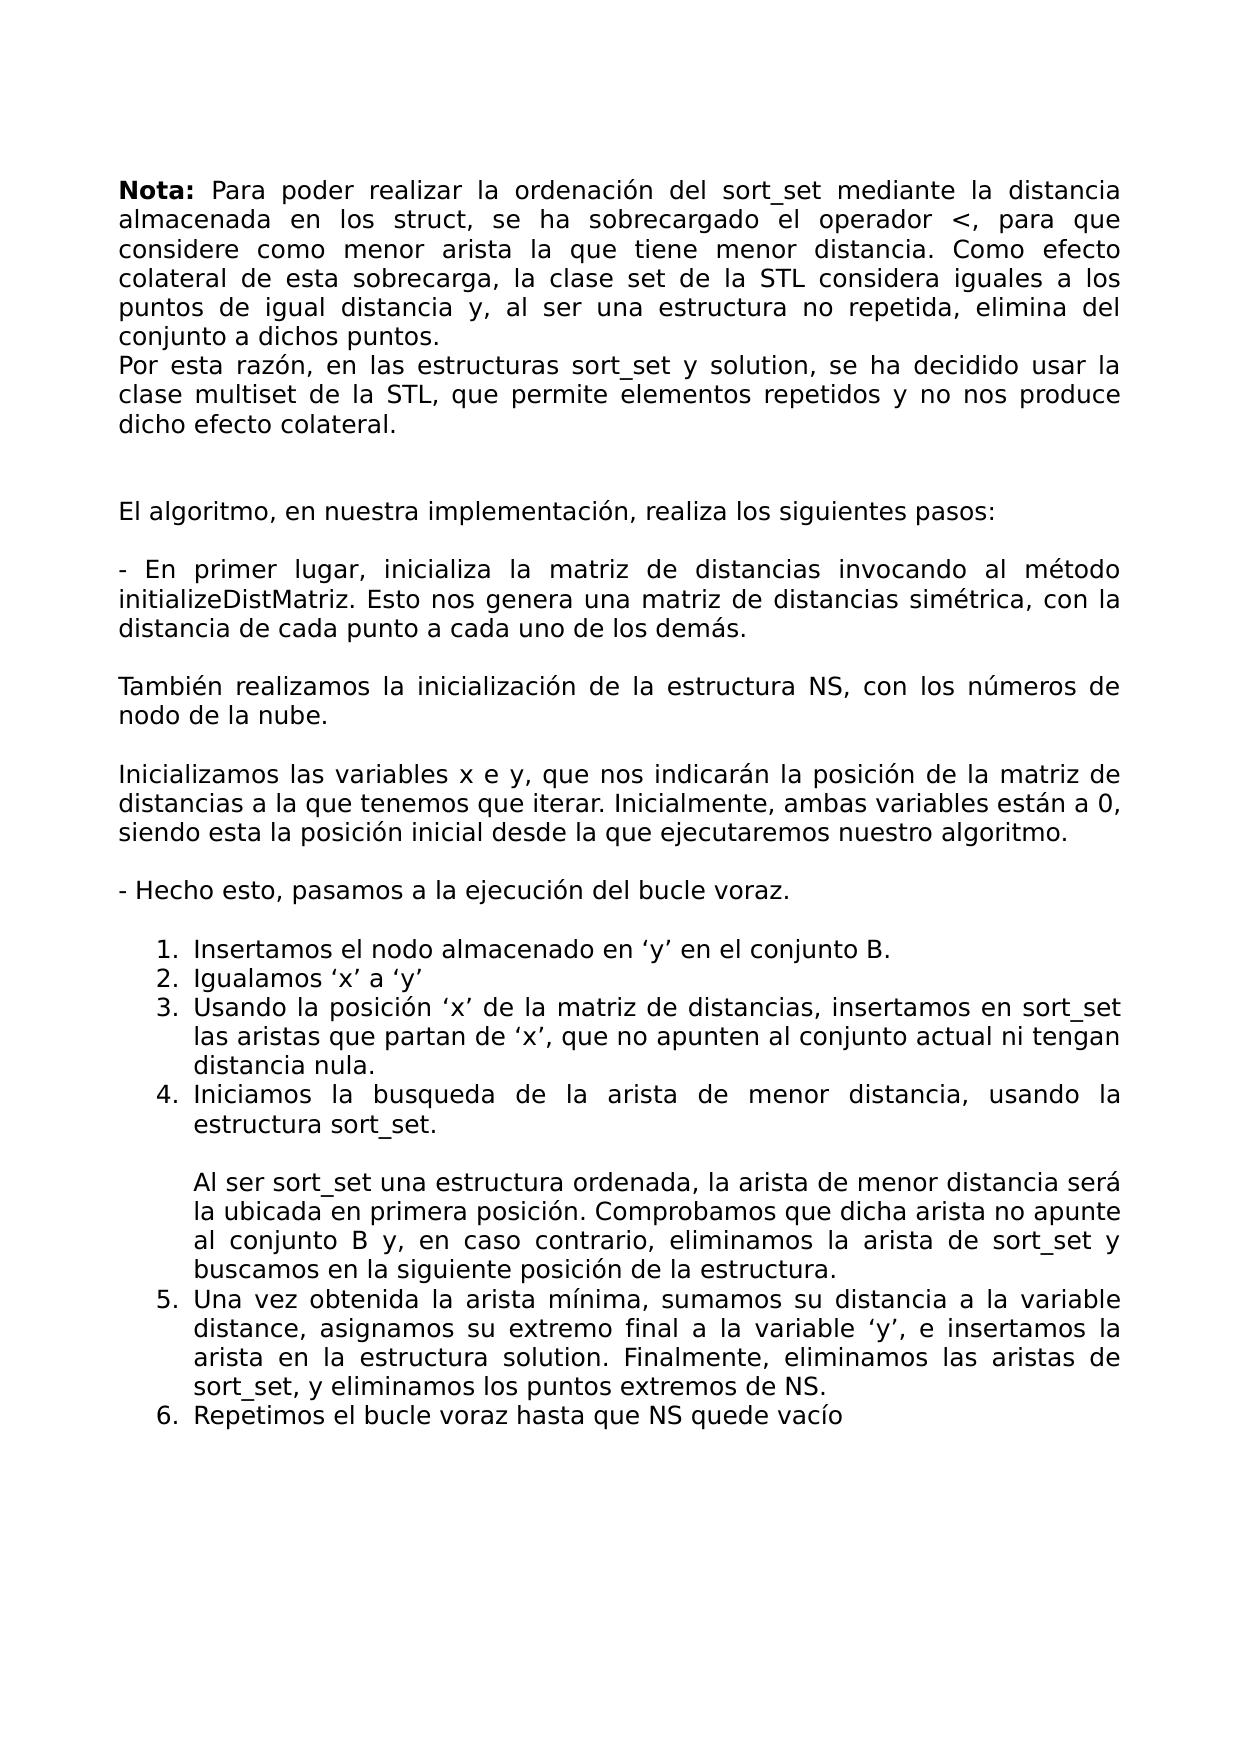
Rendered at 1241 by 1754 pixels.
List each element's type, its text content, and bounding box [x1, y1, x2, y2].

text Inicializamos las variables x e y, que nos indicarán la posición de la matriz de distancias a la que tenemos que iterar. Inicialmente, ambas variables están a 0, siendo esta la posición inicial desde la que ejecutaremos nuestro algoritmo. [118, 760, 1122, 847]
list Iniciamos la busqueda de la arista de menor distancia, usando la estructura sort_set. [156, 1081, 1122, 1139]
list Al ser sort_set una estructura ordenada, la arista de menor distancia será la ubicada en primera posición. Comprobamos que dicha arista no apunte al conjunto B y, en caso contrario, eliminamos la arista de sort_set y buscamos en la siguiente posición de la estructura. [156, 1139, 1122, 1285]
text - Hecho esto, pasamos a la ejecución del bucle voraz. [118, 876, 1122, 906]
text Nota: Para poder realizar la ordenación del sort_set mediante la distancia almacenada en los struct, se ha sobrecargado el operador <, para que considere como menor arista la que tiene menor distancia. Como efecto colateral de esta sobrecarga, la clase set de la STL considera iguales a los puntos de igual distancia y, al ser una estructura no repetida, elimina del conjunto a dichos puntos. [118, 176, 1122, 351]
text El algoritmo, en nuestra implementación, realiza los siguientes pasos: [118, 497, 1122, 526]
list Usando la posición ‘x’ de la matriz de distancias, insertamos en sort_set las aristas que partan de ‘x’, que no apunten al conjunto actual ni tengan distancia nula. [156, 993, 1122, 1081]
text Por esta razón, en las estructuras sort_set y solution, se ha decidido usar la clase multiset de la STL, que permite elementos repetidos y no nos produce dicho efecto colateral. [118, 351, 1122, 439]
text - En primer lugar, inicializa la matriz de distancias invocando al método initializeDistMatriz. Esto nos genera una matriz de distancias simétrica, con la distancia de cada punto a cada uno de los demás. [118, 556, 1122, 643]
text También realizamos la inicialización de la estructura NS, con los números de nodo de la nube. [118, 672, 1122, 731]
list Insertamos el nodo almacenado en ‘y’ en el conjunto B. [156, 935, 1122, 964]
list Una vez obtenida la arista mínima, sumamos su distancia a la variable distance, asignamos su extremo final a la variable ‘y’, e insertamos la arista en la estructura solution. Finalmente, eliminamos las aristas de sort_set, y eliminamos los puntos extremos de NS. [156, 1285, 1122, 1401]
list Repetimos el bucle voraz hasta que NS quede vacío [156, 1401, 1122, 1431]
list Igualamos ‘x’ a ‘y’ [156, 964, 1122, 993]
